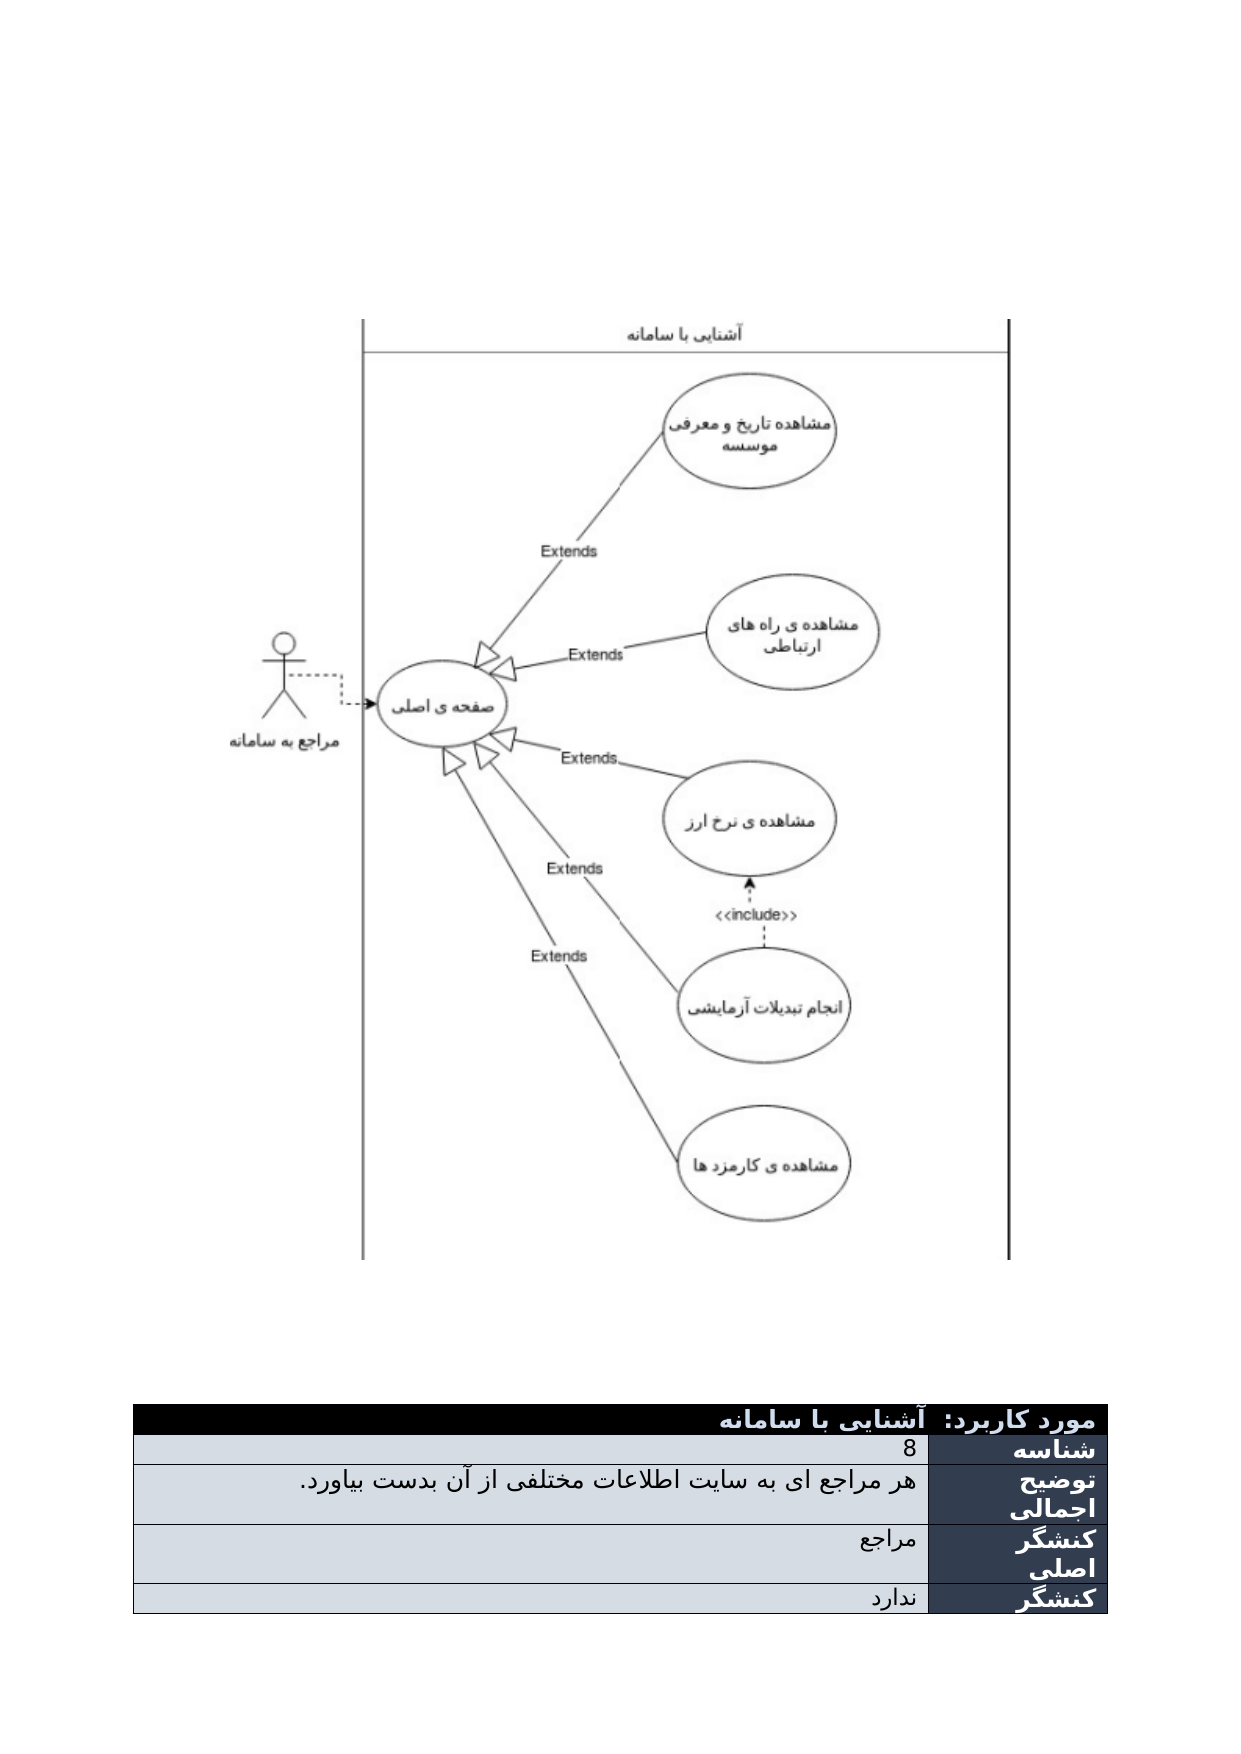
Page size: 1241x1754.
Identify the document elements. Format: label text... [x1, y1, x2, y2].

table_cell توضیح اجمالی [929, 1465, 1107, 1524]
table_cell شناسه [929, 1435, 1107, 1464]
table_cell مراجع [134, 1525, 928, 1583]
table_cell 8 [134, 1435, 928, 1464]
table_cell کنشگر اصلی [929, 1525, 1107, 1583]
picture [229, 319, 1011, 1260]
table_cell هر مراجع ای به سایت اطلاعات مختلفی از آن بدست بیاورد. [134, 1465, 928, 1524]
table_cell کنشگر [929, 1584, 1107, 1613]
table_header مورد کاربرد: آشنایی با سامانه [134, 1405, 1107, 1434]
table_cell ندارد [134, 1584, 928, 1613]
